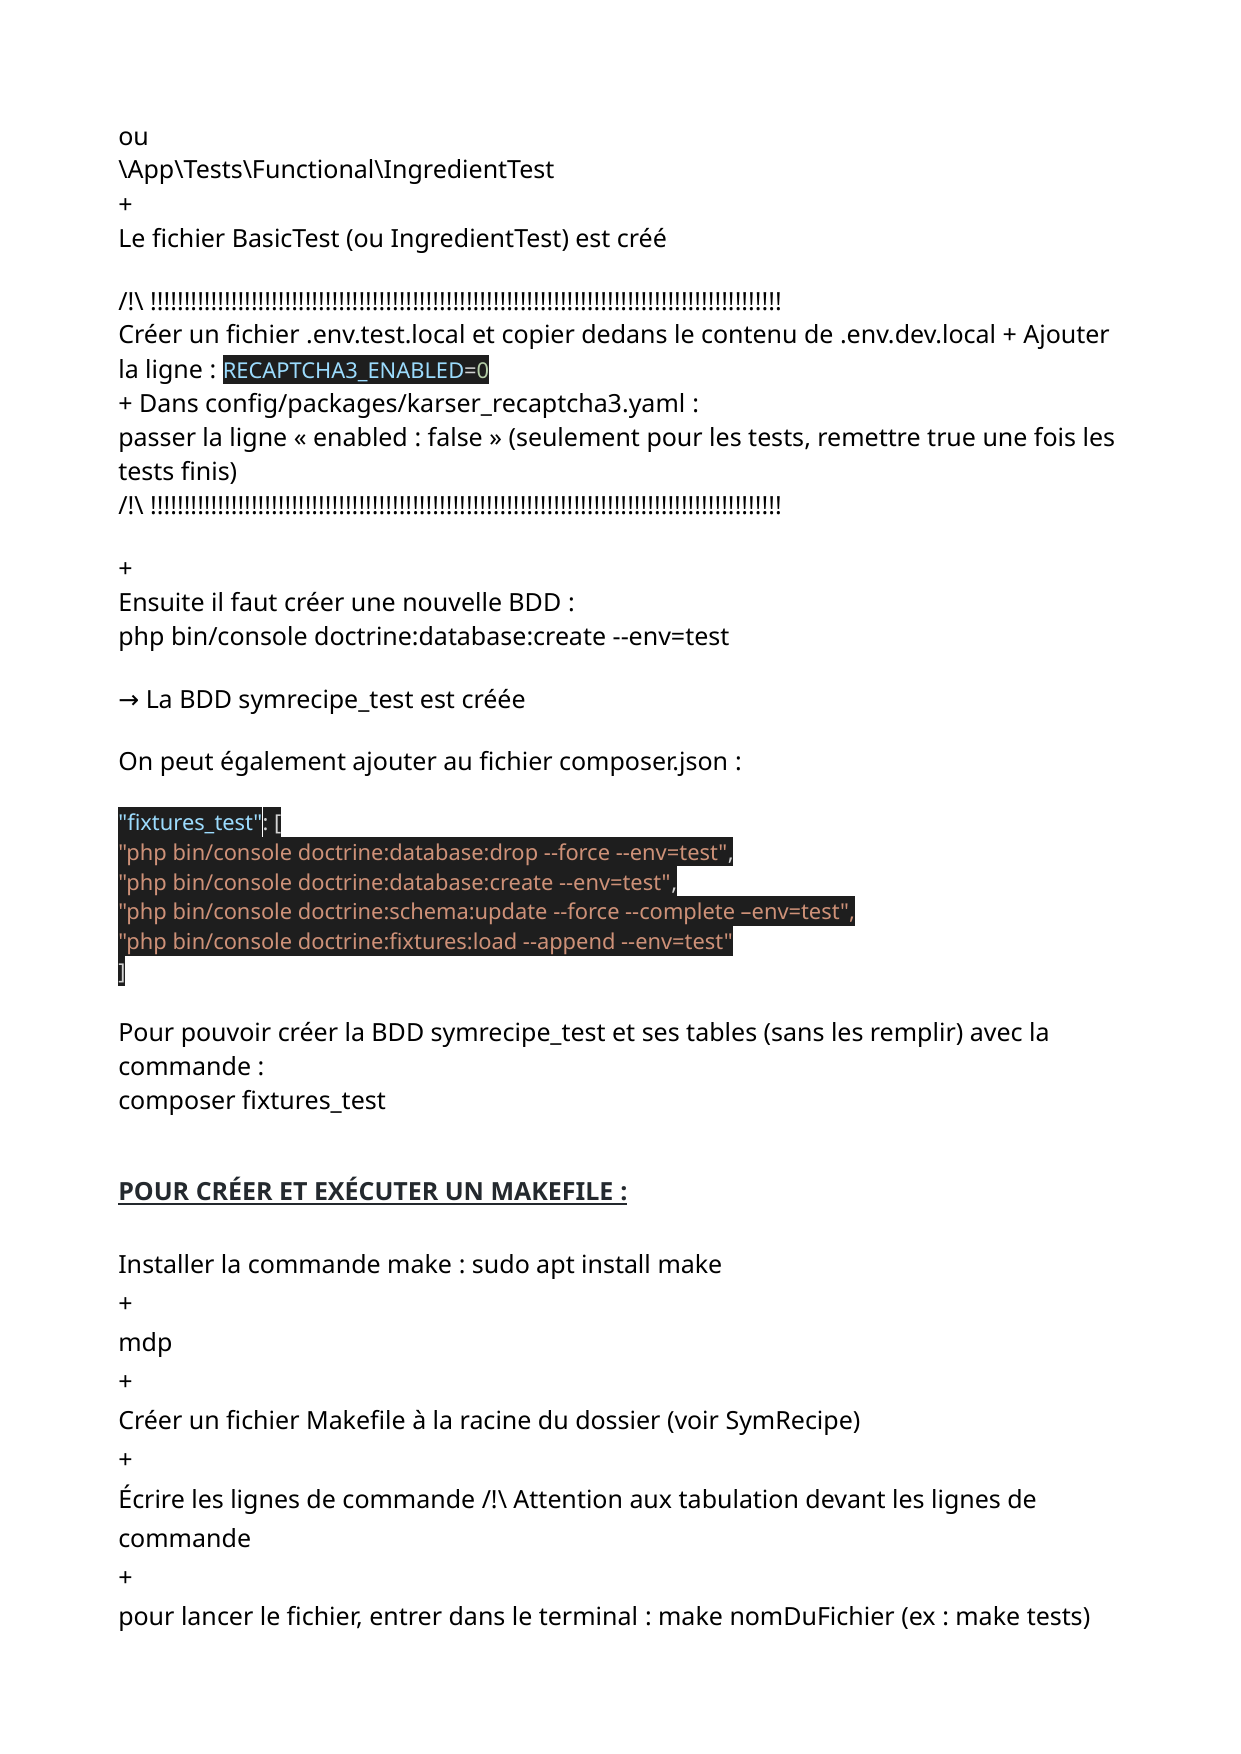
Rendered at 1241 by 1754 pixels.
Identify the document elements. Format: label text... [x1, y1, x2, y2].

text + [118, 1442, 1122, 1476]
text + Dans config/packages/karser_recaptcha3.yaml : [118, 385, 1122, 419]
text Le fichier BasicTest (ou IngredientTest) est créé [118, 220, 1122, 254]
text ] [118, 956, 1122, 986]
text + [118, 1364, 1122, 1398]
text Ensuite il faut créer une nouvelle BDD : [118, 584, 1122, 618]
text "fixtures_test": [ [118, 807, 1122, 837]
text /!\ !!!!!!!!!!!!!!!!!!!!!!!!!!!!!!!!!!!!!!!!!!!!!!!!!!!!!!!!!!!!!!!!!!!!!!!!!!!!!!!!!!!!!!!!!!!!!! [118, 487, 1122, 522]
text mdp [118, 1324, 1122, 1359]
text On peut également ajouter au fichier composer.json : [118, 744, 1122, 778]
text php bin/console doctrine:database:create --env=test [118, 618, 1122, 652]
text composer fixtures_test [118, 1082, 1122, 1117]
text Créer un fichier .env.test.local et copier dedans le contenu de .env.dev.local + Ajouter la ligne : RECAPTCHA3_ENABLED=0 [118, 317, 1122, 385]
text Pour pouvoir créer la BDD symrecipe_test et ses tables (sans les remplir) avec la commande : [118, 1014, 1122, 1082]
text + [118, 1559, 1122, 1594]
text "php bin/console doctrine:fixtures:load --append --env=test" [118, 926, 1122, 956]
text "php bin/console doctrine:database:drop --force --env=test", [118, 837, 1122, 866]
text Installer la commande make : sudo apt install make [118, 1246, 1122, 1280]
text + [118, 1285, 1122, 1319]
text "php bin/console doctrine:database:create --env=test", [118, 866, 1122, 896]
text Créer un fichier Makefile à la racine du dossier (voir SymRecipe) [118, 1403, 1122, 1437]
text Écrire les lignes de commande /!\ Attention aux tabulation devant les lignes de commande [118, 1481, 1122, 1554]
text passer la ligne « enabled : false » (seulement pour les tests, remettre true une fois les tests finis) [118, 419, 1122, 487]
text ou [118, 118, 1122, 152]
text \App\Tests\Functional\IngredientTest [118, 152, 1122, 186]
text + [118, 550, 1122, 584]
text + [118, 186, 1122, 220]
text POUR CRÉER ET EXÉCUTER UN MAKEFILE : [118, 1174, 1122, 1208]
text → La BDD symrecipe_test est créée [118, 681, 1122, 715]
text /!\ !!!!!!!!!!!!!!!!!!!!!!!!!!!!!!!!!!!!!!!!!!!!!!!!!!!!!!!!!!!!!!!!!!!!!!!!!!!!!!!!!!!!!!!!!!!!!! [118, 283, 1122, 317]
text pour lancer le fichier, entrer dans le terminal : make nomDuFichier (ex : make tests) [118, 1599, 1122, 1633]
text "php bin/console doctrine:schema:update --force --complete –env=test", [118, 896, 1122, 926]
